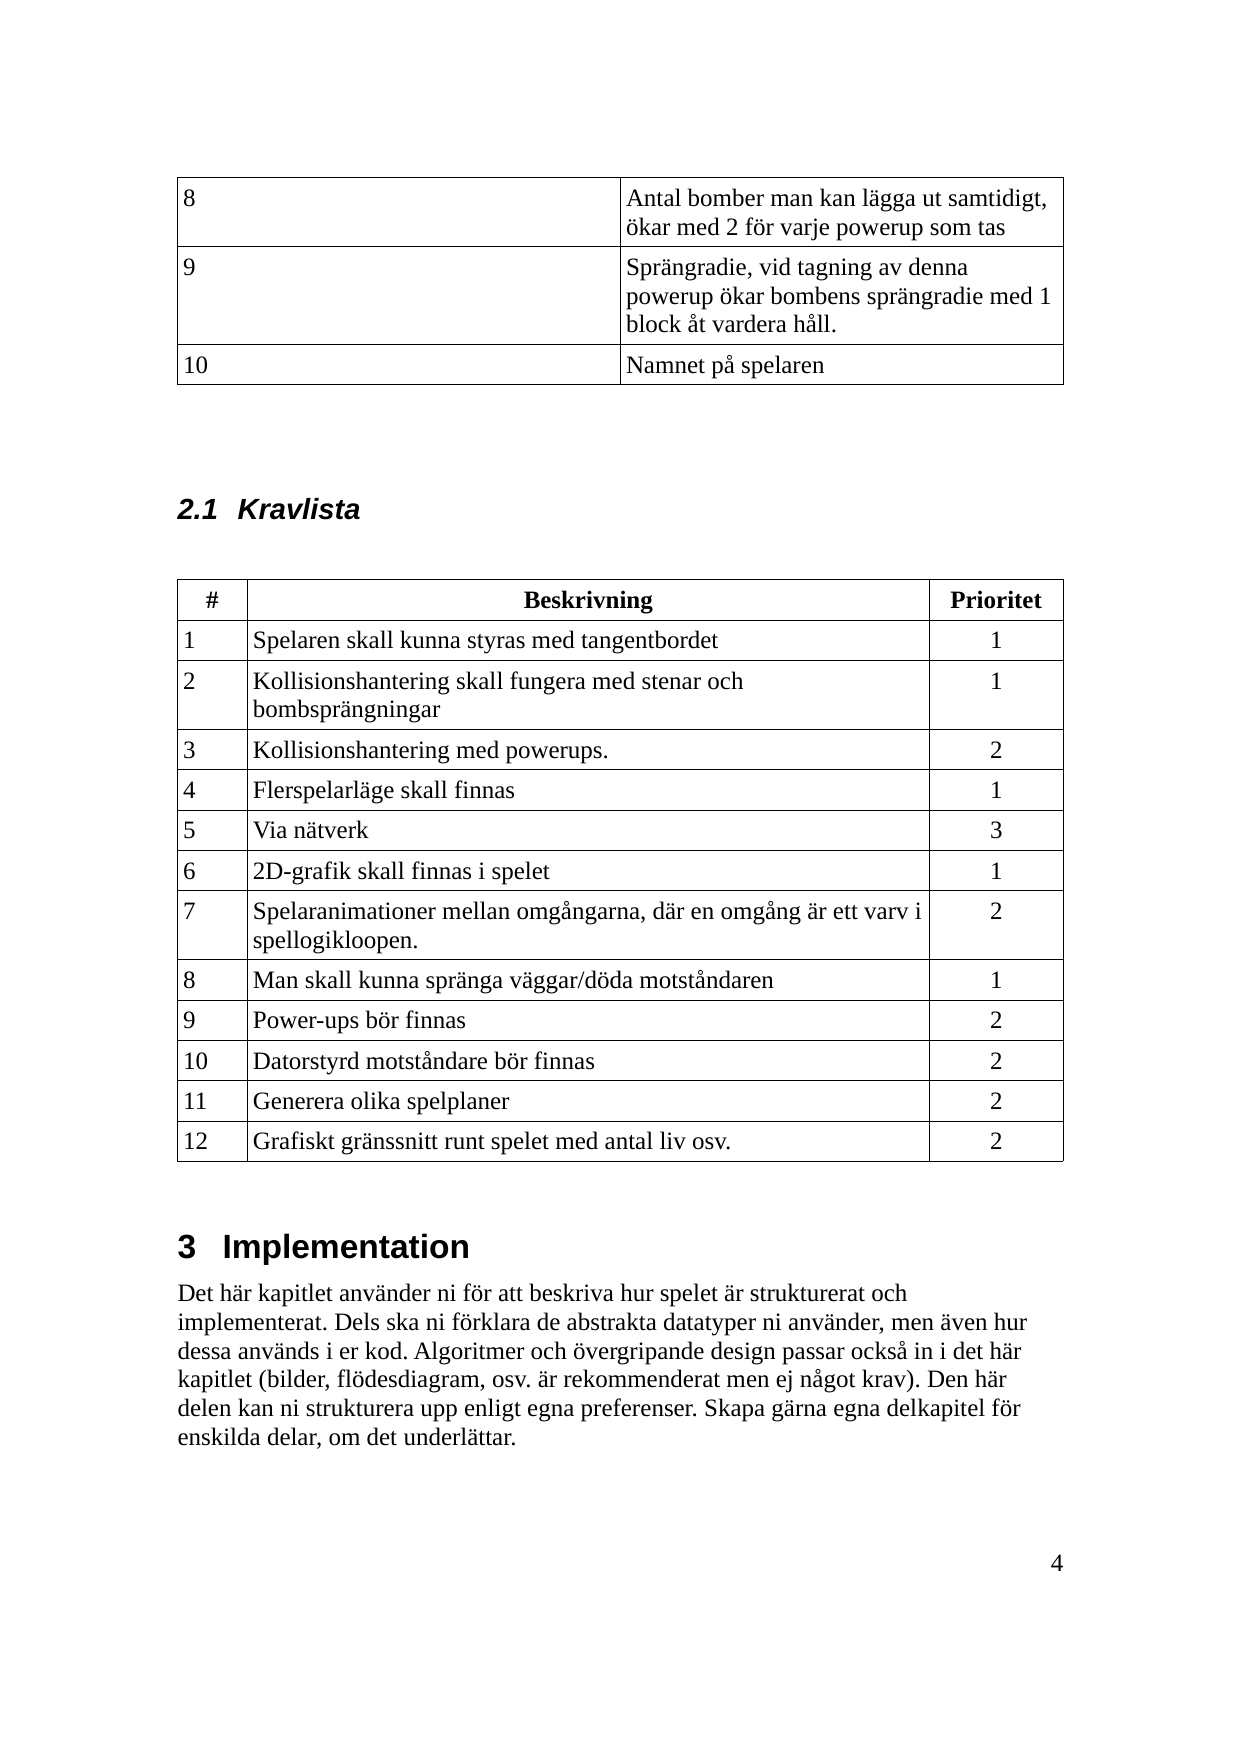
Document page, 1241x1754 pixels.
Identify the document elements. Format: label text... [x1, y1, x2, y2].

table_cell 4 [178, 770, 247, 809]
table_cell 1 [930, 960, 1063, 999]
table_cell 2 [930, 730, 1063, 769]
table_cell 8 [178, 178, 620, 246]
table_cell 3 [930, 811, 1063, 850]
table_cell 2 [930, 1081, 1063, 1121]
table_cell 8 [178, 960, 247, 999]
table_header Beskrivning [248, 580, 929, 619]
table_cell 5 [178, 811, 247, 850]
table_cell 1 [930, 770, 1063, 809]
table_header Prioritet [930, 580, 1063, 619]
table_cell 9 [178, 1001, 247, 1040]
table_cell 2 [930, 1041, 1063, 1080]
table_cell Generera olika spelplaner [248, 1081, 929, 1121]
table_cell 10 [178, 1041, 247, 1080]
table_cell Spelaranimationer mellan omgångarna, där en omgång är ett varv i spellogikloopen. [248, 891, 929, 959]
table_cell 1 [178, 621, 247, 660]
table_cell 6 [178, 851, 247, 890]
table_cell Spelaren skall kunna styras med tangentbordet [248, 621, 929, 660]
table_header # [178, 580, 247, 619]
table_cell Antal bomber man kan lägga ut samtidigt, ökar med 2 för varje powerup som tas [621, 178, 1063, 246]
table_cell Man skall kunna spränga väggar/döda motståndaren [248, 960, 929, 999]
table_cell 1 [930, 621, 1063, 660]
table_cell 3 [178, 730, 247, 769]
text Det här kapitlet använder ni för att beskriva hur spelet är strukturerat och implementerat. Dels ska ni förklara de abstrakta datatyper ni använder, men även hur dessa används i er kod. Algoritmer och övergripande design passar också in i det här kapitlet (bilder, flödesdiagram, osv. är rekommenderat men ej något krav). Den här delen kan ni strukturera upp enligt egna preferenser. Skapa gärna egna delkapitel för enskilda delar, om det underlättar. [177, 1278, 1063, 1451]
table_cell Via nätverk [248, 811, 929, 850]
table_cell Power-ups bör finnas [248, 1001, 929, 1040]
table_cell Kollisionshantering skall fungera med stenar och bombsprängningar [248, 661, 929, 729]
table_cell 2 [930, 891, 1063, 959]
table_cell 11 [178, 1081, 247, 1121]
table_cell 9 [178, 247, 620, 344]
table_cell 2D-grafik skall finnas i spelet [248, 851, 929, 890]
subtitle Kravlista [177, 492, 1063, 526]
table_cell Grafiskt gränssnitt runt spelet med antal liv osv. [248, 1122, 929, 1161]
table_cell 1 [930, 851, 1063, 890]
table_cell 12 [178, 1122, 247, 1161]
table_cell Namnet på spelaren [621, 345, 1063, 384]
table_cell Kollisionshantering med powerups. [248, 730, 929, 769]
table_cell 1 [930, 661, 1063, 729]
table_cell 10 [178, 345, 620, 384]
table_cell 7 [178, 891, 247, 959]
table_cell 2 [178, 661, 247, 729]
table_cell 2 [930, 1122, 1063, 1161]
table_cell 2 [930, 1001, 1063, 1040]
table_cell Datorstyrd motståndare bör finnas [248, 1041, 929, 1080]
table_cell Sprängradie, vid tagning av denna powerup ökar bombens sprängradie med 1 block åt vardera håll. [621, 247, 1063, 344]
table_cell Flerspelarläge skall finnas [248, 770, 929, 809]
subtitle Implementation [177, 1227, 1063, 1266]
